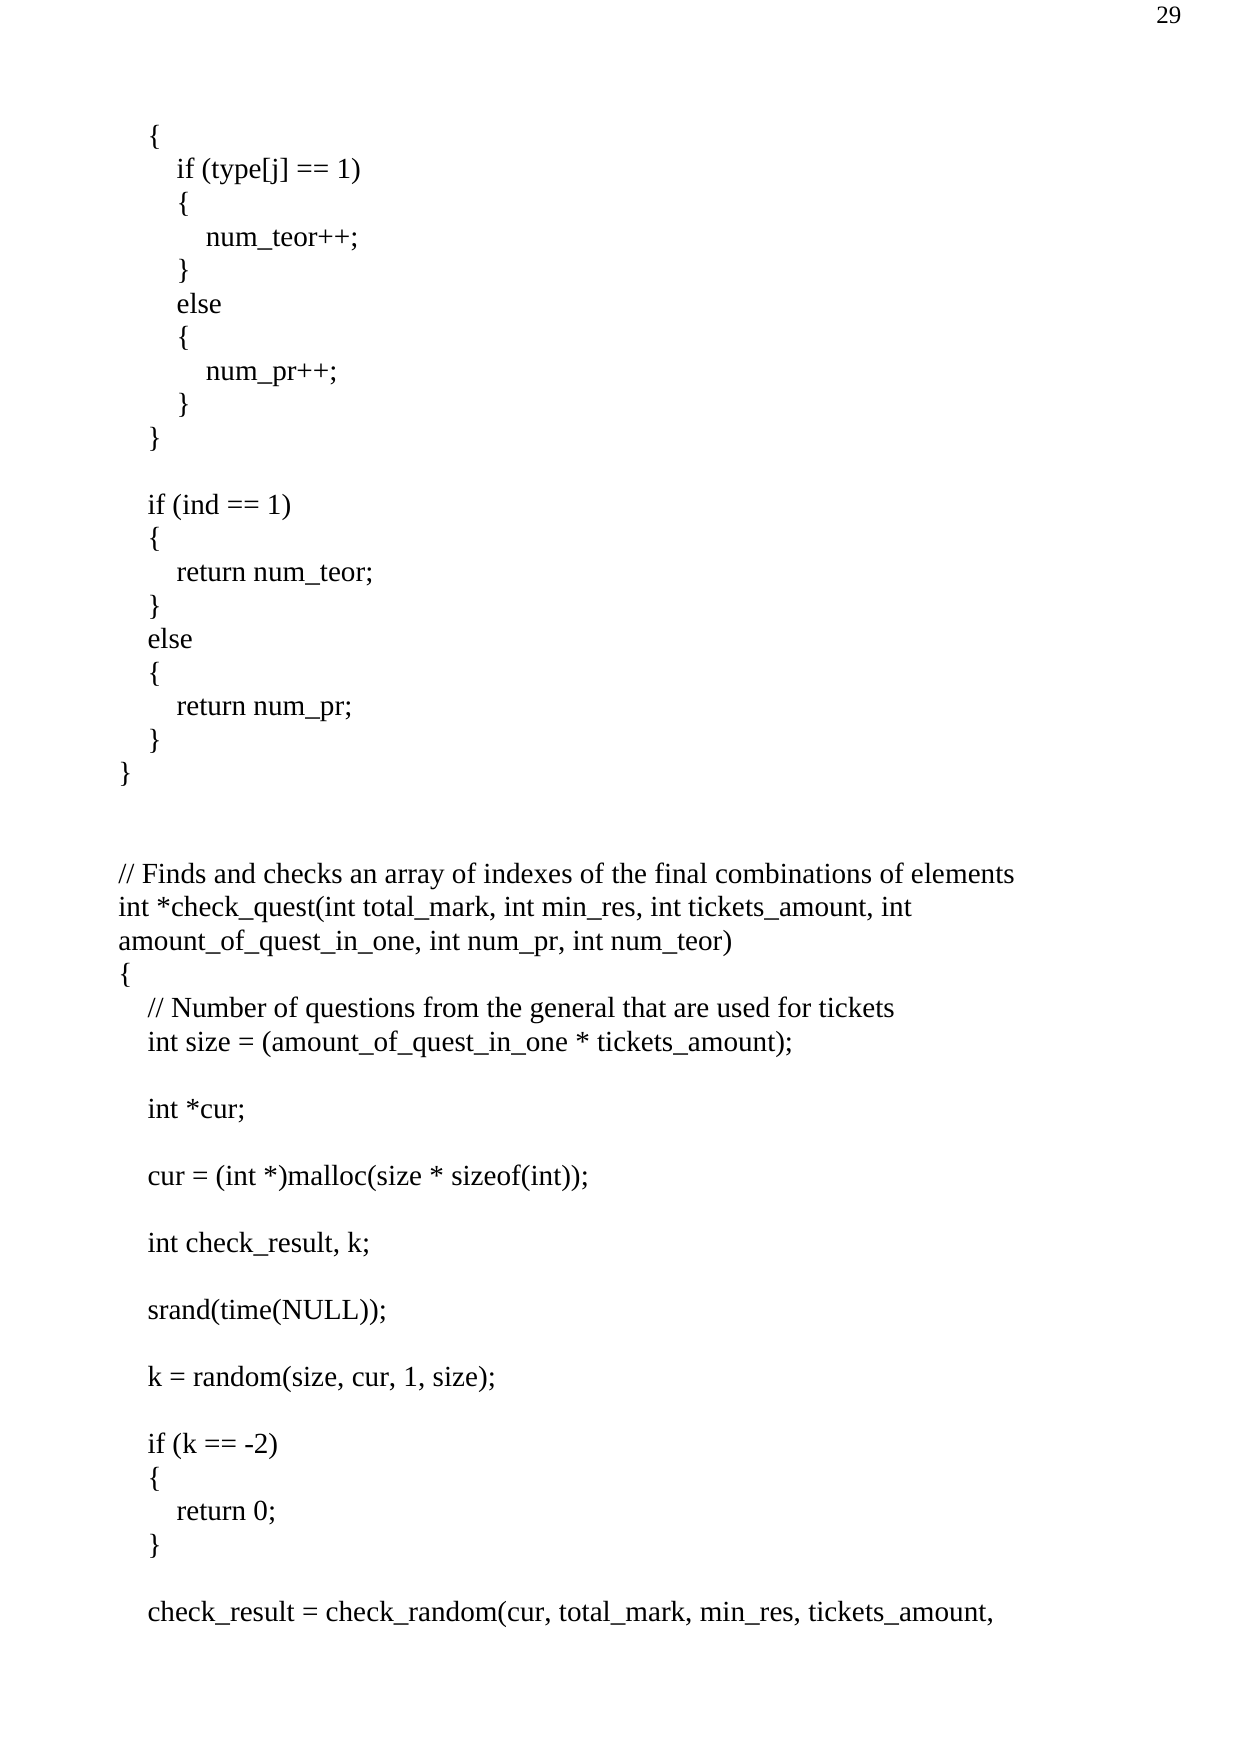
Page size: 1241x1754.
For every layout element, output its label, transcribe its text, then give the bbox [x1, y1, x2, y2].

text return num_teor; [118, 554, 1181, 588]
text { [118, 1460, 1181, 1493]
text k = random(size, cur, 1, size); [118, 1359, 1181, 1393]
text srand(time(NULL)); [118, 1292, 1181, 1326]
text { [118, 319, 1181, 353]
text int size = (amount_of_quest_in_one * tickets_amount); [118, 1024, 1181, 1057]
text } [118, 420, 1181, 453]
text { [118, 521, 1181, 554]
text else [118, 621, 1181, 655]
text } [118, 755, 1181, 789]
text num_teor++; [118, 219, 1181, 252]
text // Finds and checks an array of indexes of the final combinations of elements [118, 856, 1181, 889]
text int *cur; [118, 1091, 1181, 1124]
text { [118, 185, 1181, 219]
text check_result = check_random(cur, total_mark, min_res, tickets_amount, [118, 1594, 1181, 1627]
text } [118, 386, 1181, 420]
text return 0; [118, 1493, 1181, 1527]
text else [118, 286, 1181, 319]
text } [118, 722, 1181, 755]
text { [118, 118, 1181, 152]
text } [118, 588, 1181, 621]
text { [118, 957, 1181, 990]
text } [118, 252, 1181, 286]
text if (type[j] == 1) [118, 152, 1181, 185]
text if (k == -2) [118, 1426, 1181, 1460]
text cur = (int *)malloc(size * sizeof(int)); [118, 1158, 1181, 1191]
text if (ind == 1) [118, 487, 1181, 521]
text } [118, 1527, 1181, 1560]
text int check_result, k; [118, 1225, 1181, 1258]
text { [118, 655, 1181, 688]
text int *check_quest(int total_mark, int min_res, int tickets_amount, int amount_of_quest_in_one, int num_pr, int num_teor) [118, 889, 1181, 957]
text // Number of questions from the general that are used for tickets [118, 990, 1181, 1024]
text num_pr++; [118, 353, 1181, 386]
text return num_pr; [118, 688, 1181, 722]
